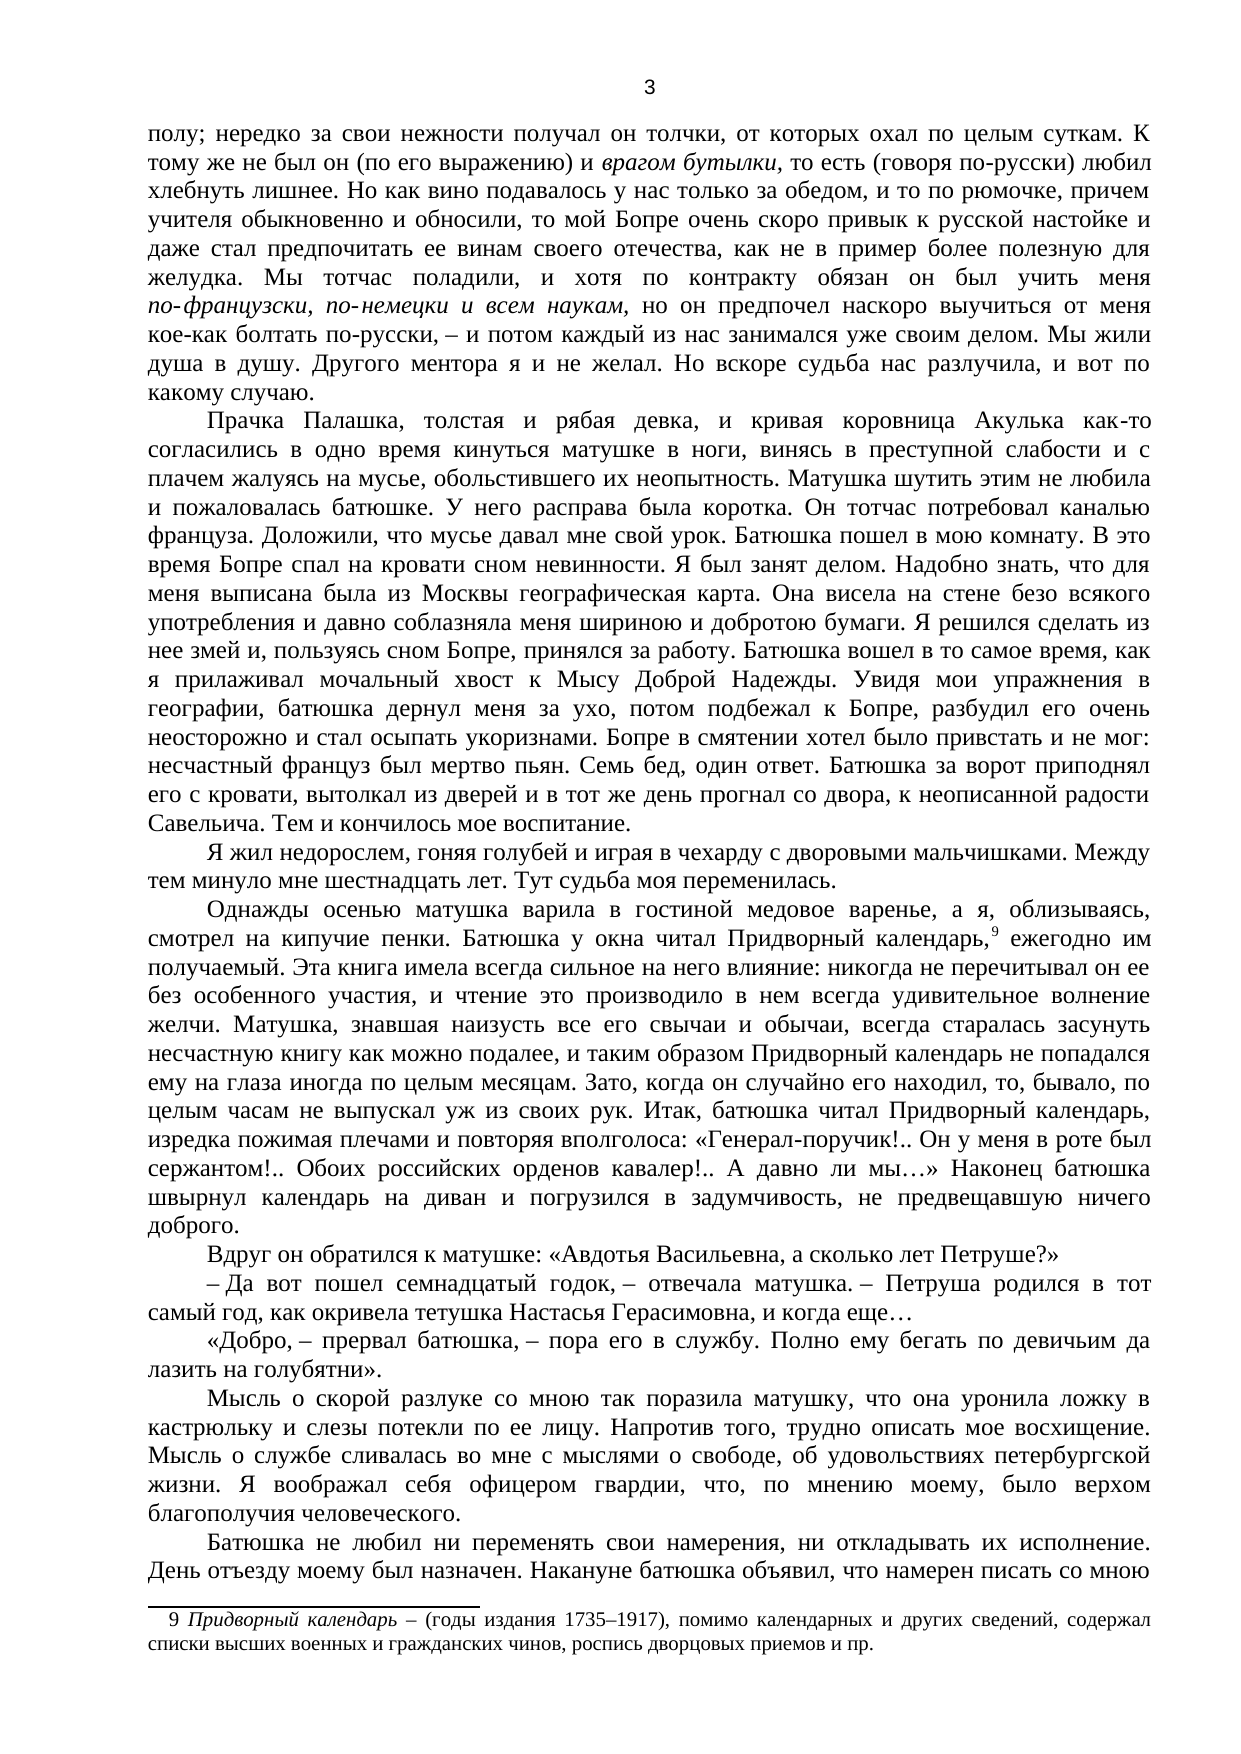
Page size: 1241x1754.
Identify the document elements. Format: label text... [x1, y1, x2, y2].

text – Да вот пошел семнадцатый годок, – отвечала матушка. – Петруша родился в тот самый год, как окривела тетушка Настасья Герасимовна, и когда еще… [148, 1268, 1152, 1326]
text Вдруг он обратился к матушке: «Авдотья Васильевна, а сколько лет Петруше?» [148, 1239, 1152, 1268]
text Придворный календарь – (годы издания 1735–1917), помимо календарных и других сведений, содержал списки высших военных и гражданских чинов, роспись дворцовых приемов и пр. [148, 1607, 1152, 1655]
text Прачка Палашка, толстая и рябая девка, и кривая коровница Акулька как‑то согласились в одно время кинуться матушке в ноги, винясь в преступной слабости и с плачем жалуясь на мусье, обольстившего их неопытность. Матушка шутить этим не любила и пожаловалась батюшке. У него расправа была коротка. Он тотчас потребовал каналью француза. Доложили, что мусье давал мне свой урок. Батюшка пошел в мою комнату. В это время Бопре спал на кровати сном невинности. Я был занят делом. Надобно знать, что для меня выписана была из Москвы географическая карта. Она висела на стене безо всякого употребления и давно соблазняла меня шириною и добротою бумаги. Я решился сделать из нее змей и, пользуясь сном Бопре, принялся за работу. Батюшка вошел в то самое время, как я прилаживал мочальный хвост к Мысу Доброй Надежды. Увидя мои упражнения в географии, батюшка дернул меня за ухо, потом подбежал к Бопре, разбудил его очень неосторожно и стал осыпать укоризнами. Бопре в смятении хотел было привстать и не мог: несчастный француз был мертво пьян. Семь бед, один ответ. Батюшка за ворот приподнял его с кровати, вытолкал из дверей и в тот же день прогнал со двора, к неописанной радости Савельича. Тем и кончилось мое воспитание. [148, 406, 1152, 837]
text полу; нередко за свои нежности получал он толчки, от которых охал по целым суткам. К тому же не был он (по его выражению) и врагом бутылки, то есть (говоря по‑русски) любил хлебнуть лишнее. Но как вино подавалось у нас только за обедом, и то по рюмочке, причем учителя обыкновенно и обносили, то мой Бопре очень скоро привык к русской настойке и даже стал предпочитать ее винам своего отечества, как не в пример более полезную для желудка. Мы тотчас поладили, и хотя по контракту обязан он был учить меня по‑французски, по‑немецки и всем наукам, но он предпочел наскоро выучиться от меня кое‑как болтать по‑русски, – и потом каждый из нас занимался уже своим делом. Мы жили душа в душу. Другого ментора я и не желал. Но вскоре судьба нас разлучила, и вот по какому случаю. [148, 118, 1152, 406]
text Однажды осенью матушка варила в гостиной медовое варенье, а я, облизываясь, смотрел на кипучие пенки. Батюшка у окна читал Придворный календарь, ежегодно им получаемый. Эта книга имела всегда сильное на него влияние: никогда не перечитывал он ее без особенного участия, и чтение это производило в нем всегда удивительное волнение желчи. Матушка, знавшая наизусть все его свычаи и обычаи, всегда старалась засунуть несчастную книгу как можно подалее, и таким образом Придворный календарь не попадался ему на глаза иногда по целым месяцам. Зато, когда он случайно его находил, то, бывало, по целым часам не выпускал уж из своих рук. Итак, батюшка читал Придворный календарь, изредка пожимая плечами и повторяя вполголоса: «Генерал‑поручик!.. Он у меня в роте был сержантом!.. Обоих российских орденов кавалер!.. А давно ли мы…» Наконец батюшка швырнул календарь на диван и погрузился в задумчивость, не предвещавшую ничего доброго. [148, 894, 1152, 1239]
text Батюшка не любил ни переменять свои намерения, ни откладывать их исполнение. День отъезду моему был назначен. Накануне батюшка объявил, что намерен писать со мною [148, 1527, 1152, 1584]
text Я жил недорослем, гоняя голубей и играя в чехарду с дворовыми мальчишками. Между тем минуло мне шестнадцать лет. Тут судьба моя переменилась. [148, 837, 1152, 894]
text «Добро, – прервал батюшка, – пора его в службу. Полно ему бегать по девичьим да лазить на голубятни». [148, 1326, 1152, 1383]
text Мысль о скорой разлуке со мною так поразила матушку, что она уронила ложку в кастрюльку и слезы потекли по ее лицу. Напротив того, трудно описать мое восхищение. Мысль о службе сливалась во мне с мыслями о свободе, об удовольствиях петербургской жизни. Я воображал себя офицером гвардии, что, по мнению моему, было верхом благополучия человеческого. [148, 1383, 1152, 1527]
